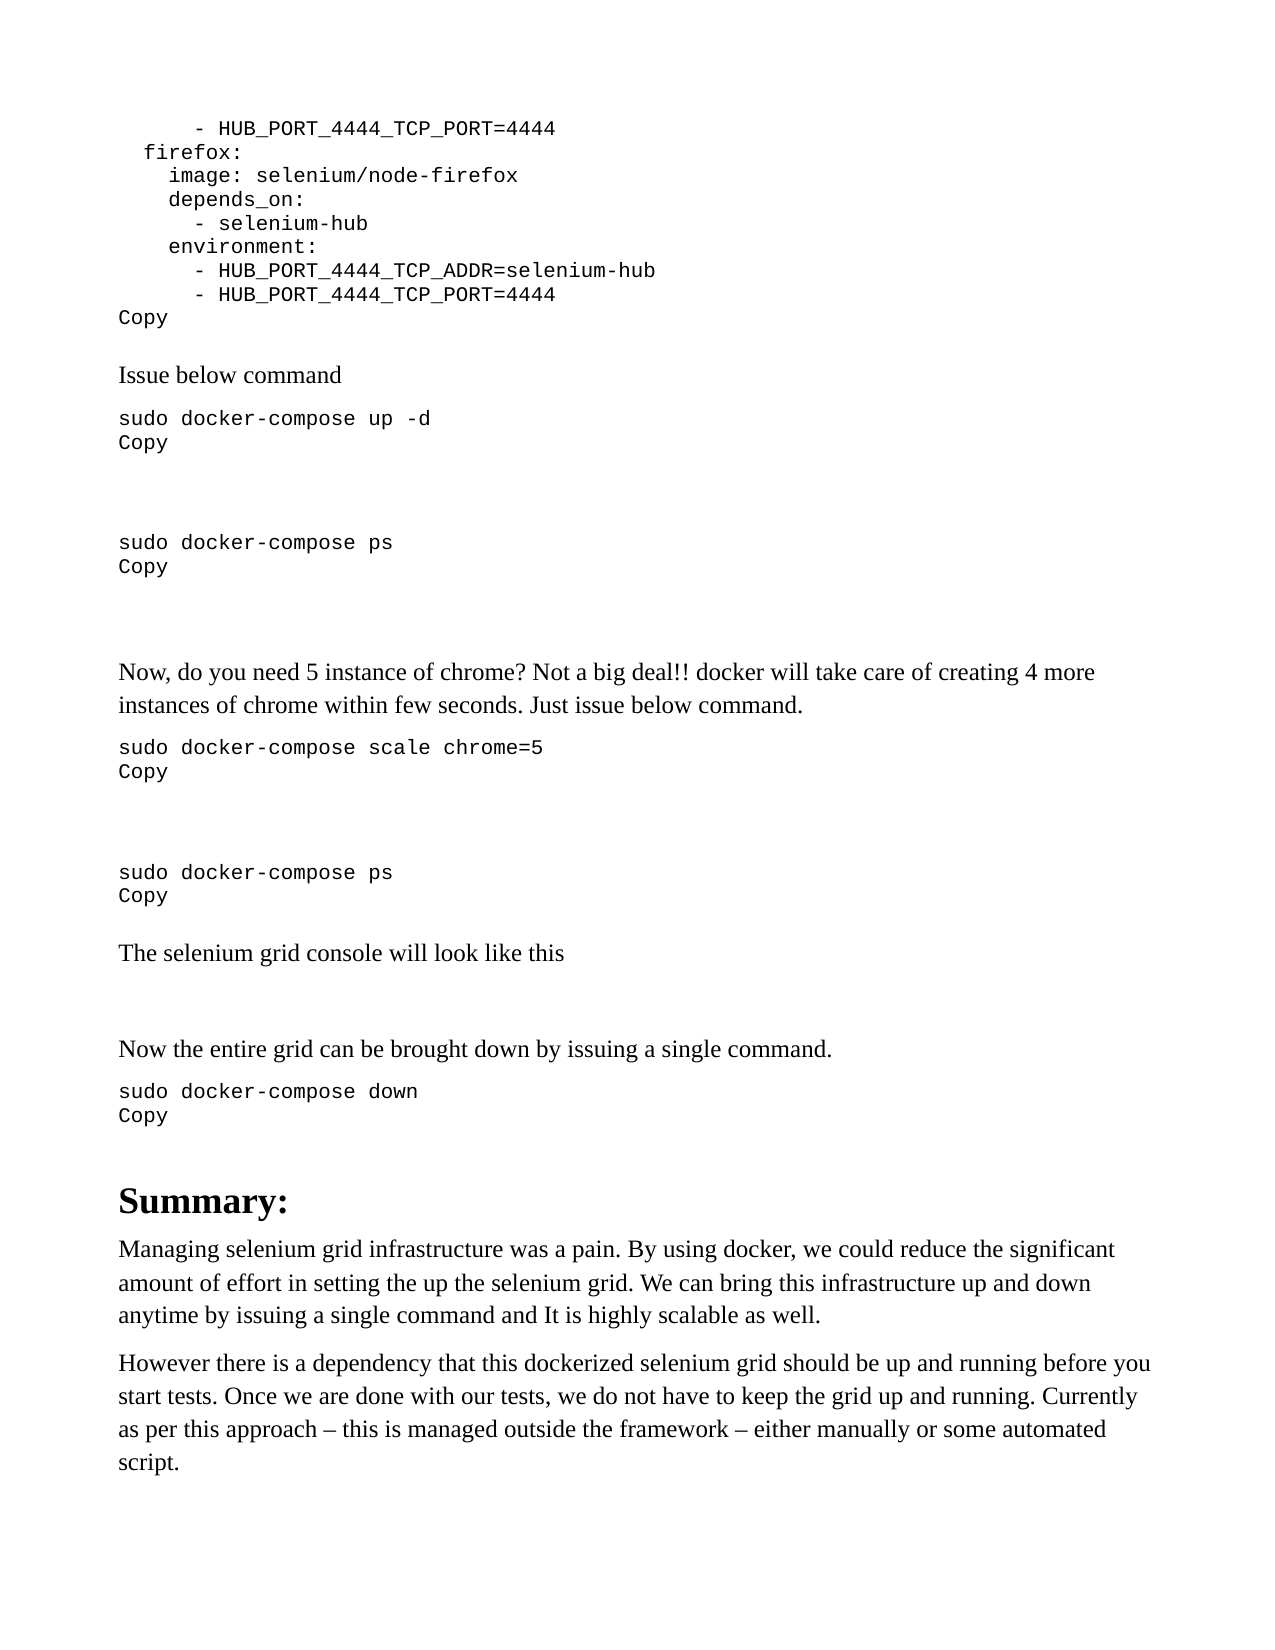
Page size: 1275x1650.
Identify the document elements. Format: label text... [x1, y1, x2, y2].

text The selenium grid console will look like this [118, 938, 1157, 967]
text Copy [118, 307, 1157, 331]
text - HUB_PORT_4444_TCP_ADDR=selenium-hub [118, 260, 1157, 284]
text However there is a dependency that this dockerized selenium grid should be up and running before you start tests. Once we are done with our tests, we do not have to keep the grid up and running. Currently as per this approach – this is managed outside the framework – either manually or some automated script. [118, 1348, 1157, 1476]
text sudo docker-compose up -d [118, 408, 1157, 432]
text Copy [118, 1105, 1157, 1129]
text Now, do you need 5 instance of chrome? Not a big deal!! docker will take care of creating 4 more instances of chrome within few seconds. Just issue below command. [118, 657, 1157, 718]
text sudo docker-compose down [118, 1081, 1157, 1105]
text Copy [118, 556, 1157, 580]
text Issue below command [118, 360, 1157, 389]
text sudo docker-compose ps [118, 862, 1157, 885]
text firefox: [118, 142, 1157, 165]
text Now the entire grid can be brought down by issuing a single command. [118, 1034, 1157, 1062]
text Copy [118, 885, 1157, 909]
text depends_on: [118, 189, 1157, 213]
text environment: [118, 236, 1157, 260]
text - HUB_PORT_4444_TCP_PORT=4444 [118, 118, 1157, 142]
subtitle Summary: [118, 1179, 1157, 1222]
text image: selenium/node-firefox [118, 165, 1157, 189]
text Copy [118, 432, 1157, 455]
text Copy [118, 761, 1157, 785]
text sudo docker-compose ps [118, 532, 1157, 556]
text - selenium-hub [118, 213, 1157, 236]
text - HUB_PORT_4444_TCP_PORT=4444 [118, 284, 1157, 307]
text sudo docker-compose scale chrome=5 [118, 737, 1157, 761]
text Managing selenium grid infrastructure was a pain. By using docker, we could reduce the significant amount of effort in setting the up the selenium grid. We can bring this infrastructure up and down anytime by issuing a single command and It is highly scalable as well. [118, 1234, 1157, 1329]
